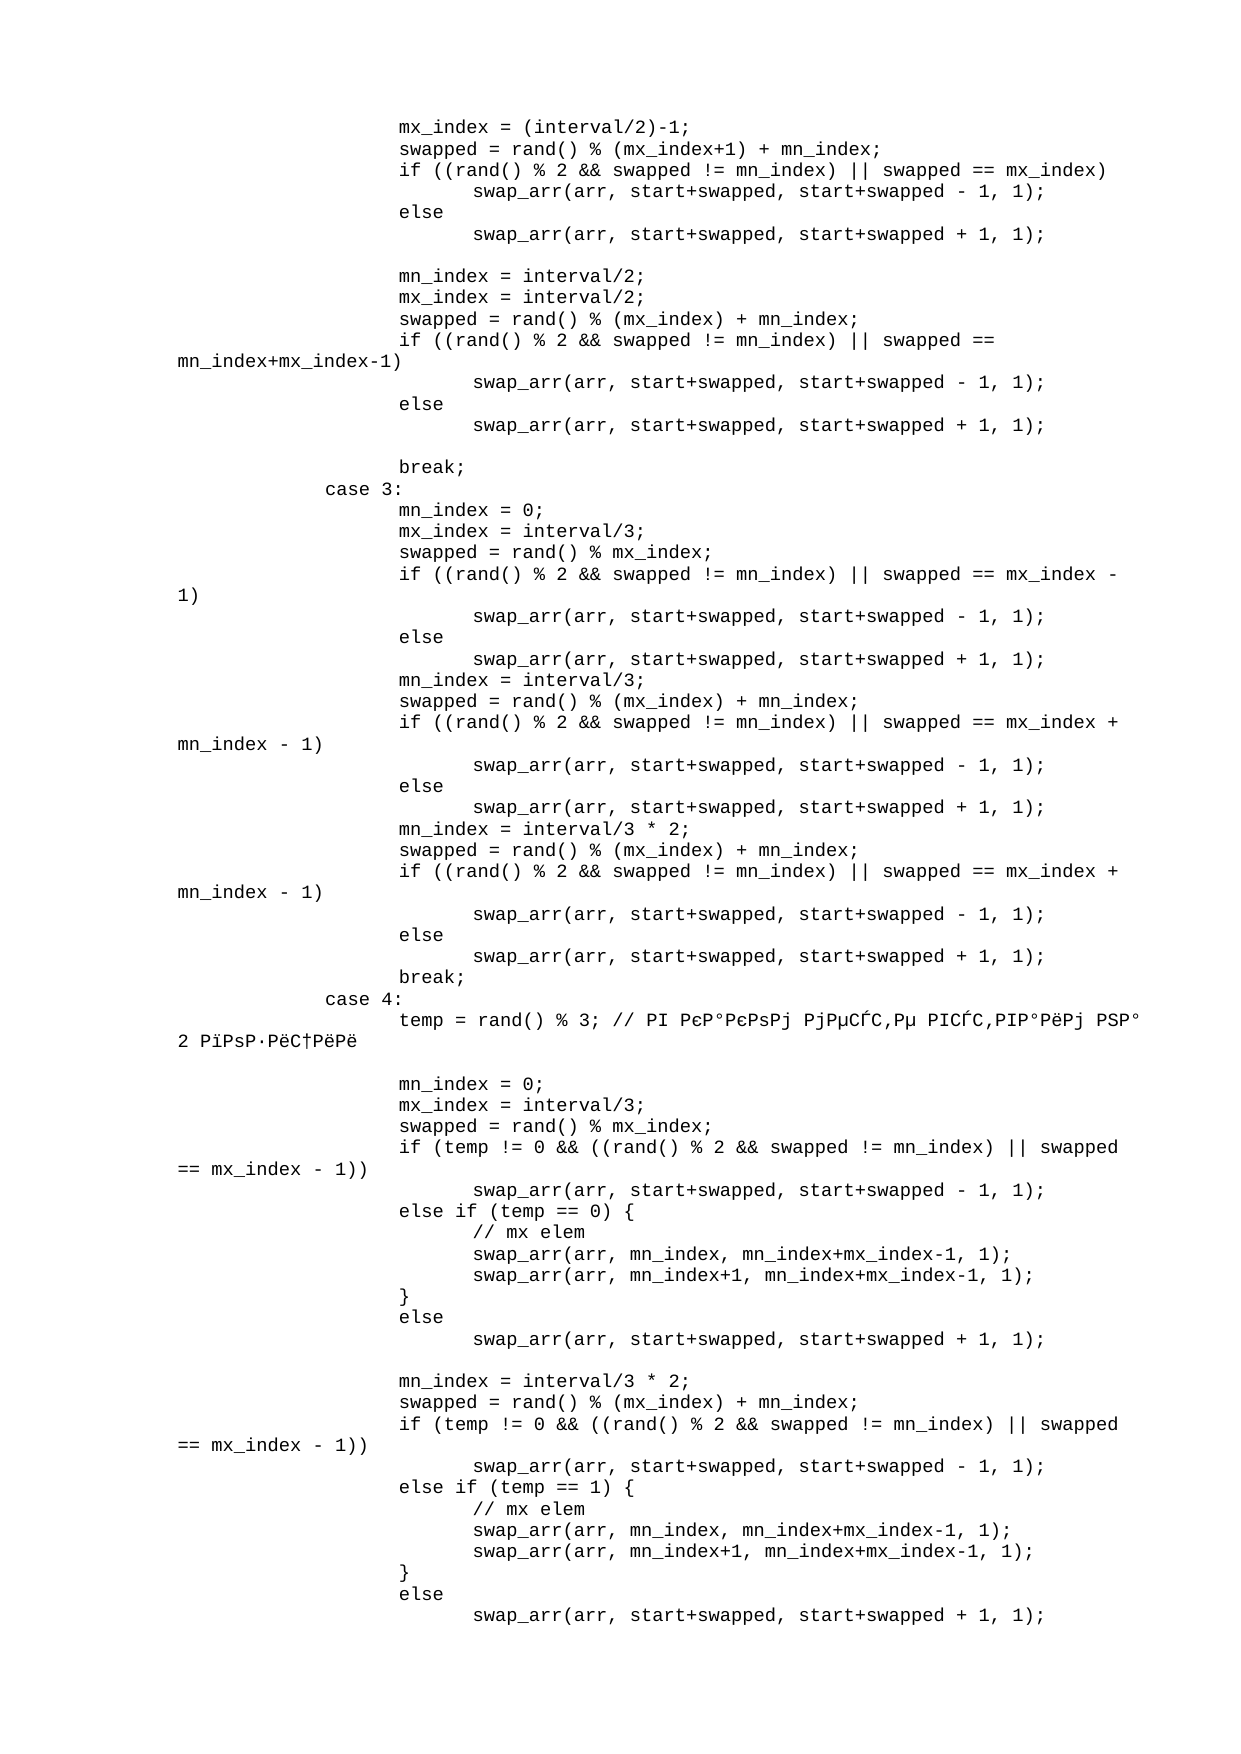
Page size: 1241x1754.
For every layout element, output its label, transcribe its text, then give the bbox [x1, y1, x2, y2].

text mn_index = interval/2; [177, 267, 1152, 288]
text if ((rand() % 2 && swapped != mn_index) || swapped == mx_index) [177, 161, 1152, 182]
text swap_arr(arr, start+swapped, start+swapped - 1, 1); [177, 373, 1152, 394]
text swap_arr(arr, mn_index+1, mn_index+mx_index-1, 1); [177, 1266, 1152, 1287]
text swapped = rand() % (mx_index) + mn_index; [177, 841, 1152, 862]
text else if (temp == 1) { [177, 1478, 1152, 1499]
text if ((rand() % 2 && swapped != mn_index) || swapped == mx_index + mn_index - 1) [177, 862, 1152, 904]
text mn_index = interval/3 * 2; [177, 1372, 1152, 1393]
text mx_index = interval/3; [177, 522, 1152, 543]
text else if (temp == 0) { [177, 1202, 1152, 1223]
text case 3: [177, 479, 1152, 501]
text swap_arr(arr, start+swapped, start+swapped - 1, 1); [177, 1457, 1152, 1478]
text } [177, 1563, 1152, 1584]
text break; [177, 968, 1152, 989]
text if ((rand() % 2 && swapped != mn_index) || swapped == mx_index + mn_index - 1) [177, 713, 1152, 756]
text swap_arr(arr, start+swapped, start+swapped - 1, 1); [177, 607, 1152, 628]
text case 4: [177, 989, 1152, 1011]
text swap_arr(arr, start+swapped, start+swapped + 1, 1); [177, 649, 1152, 671]
text mn_index = interval/3; [177, 671, 1152, 692]
text else [177, 203, 1152, 224]
text swapped = rand() % mx_index; [177, 1117, 1152, 1138]
text // mx elem [177, 1499, 1152, 1521]
text if ((rand() % 2 && swapped != mn_index) || swapped == mx_index - 1) [177, 564, 1152, 607]
text swap_arr(arr, start+swapped, start+swapped + 1, 1); [177, 224, 1152, 246]
text else [177, 394, 1152, 416]
text swapped = rand() % (mx_index) + mn_index; [177, 692, 1152, 713]
text else [177, 777, 1152, 798]
text swap_arr(arr, start+swapped, start+swapped + 1, 1); [177, 1606, 1152, 1627]
text swap_arr(arr, start+swapped, start+swapped + 1, 1); [177, 947, 1152, 968]
text break; [177, 458, 1152, 479]
text else [177, 1308, 1152, 1329]
text if (temp != 0 && ((rand() % 2 && swapped != mn_index) || swapped == mx_index - 1)) [177, 1414, 1152, 1457]
text mx_index = interval/3; [177, 1096, 1152, 1117]
text else [177, 926, 1152, 947]
text temp = rand() % 3; // РІ РєР°РєРѕРј РјРµСЃС‚Рµ РІСЃС‚РІР°РёРј РЅР° 2 РїРѕР·РёС†РёРё [177, 1011, 1152, 1053]
text if (temp != 0 && ((rand() % 2 && swapped != mn_index) || swapped == mx_index - 1)) [177, 1138, 1152, 1181]
text swap_arr(arr, start+swapped, start+swapped - 1, 1); [177, 904, 1152, 926]
text swap_arr(arr, start+swapped, start+swapped + 1, 1); [177, 798, 1152, 819]
text swap_arr(arr, start+swapped, start+swapped + 1, 1); [177, 1329, 1152, 1351]
text swapped = rand() % (mx_index) + mn_index; [177, 309, 1152, 331]
text else [177, 1584, 1152, 1606]
text if ((rand() % 2 && swapped != mn_index) || swapped == mn_index+mx_index-1) [177, 331, 1152, 373]
text swap_arr(arr, mn_index+1, mn_index+mx_index-1, 1); [177, 1542, 1152, 1563]
text swap_arr(arr, mn_index, mn_index+mx_index-1, 1); [177, 1521, 1152, 1542]
text mn_index = 0; [177, 1074, 1152, 1096]
text mn_index = interval/3 * 2; [177, 819, 1152, 841]
text mx_index = interval/2; [177, 288, 1152, 309]
text else [177, 628, 1152, 649]
text // mx elem [177, 1223, 1152, 1244]
text } [177, 1287, 1152, 1308]
text swap_arr(arr, start+swapped, start+swapped - 1, 1); [177, 756, 1152, 777]
text swapped = rand() % mx_index; [177, 543, 1152, 564]
text mx_index = (interval/2)-1; [177, 118, 1152, 139]
text swapped = rand() % (mx_index+1) + mn_index; [177, 139, 1152, 161]
text mn_index = 0; [177, 501, 1152, 522]
text swapped = rand() % (mx_index) + mn_index; [177, 1393, 1152, 1414]
text swap_arr(arr, start+swapped, start+swapped - 1, 1); [177, 182, 1152, 203]
text swap_arr(arr, mn_index, mn_index+mx_index-1, 1); [177, 1244, 1152, 1266]
text swap_arr(arr, start+swapped, start+swapped - 1, 1); [177, 1181, 1152, 1202]
text swap_arr(arr, start+swapped, start+swapped + 1, 1); [177, 416, 1152, 437]
